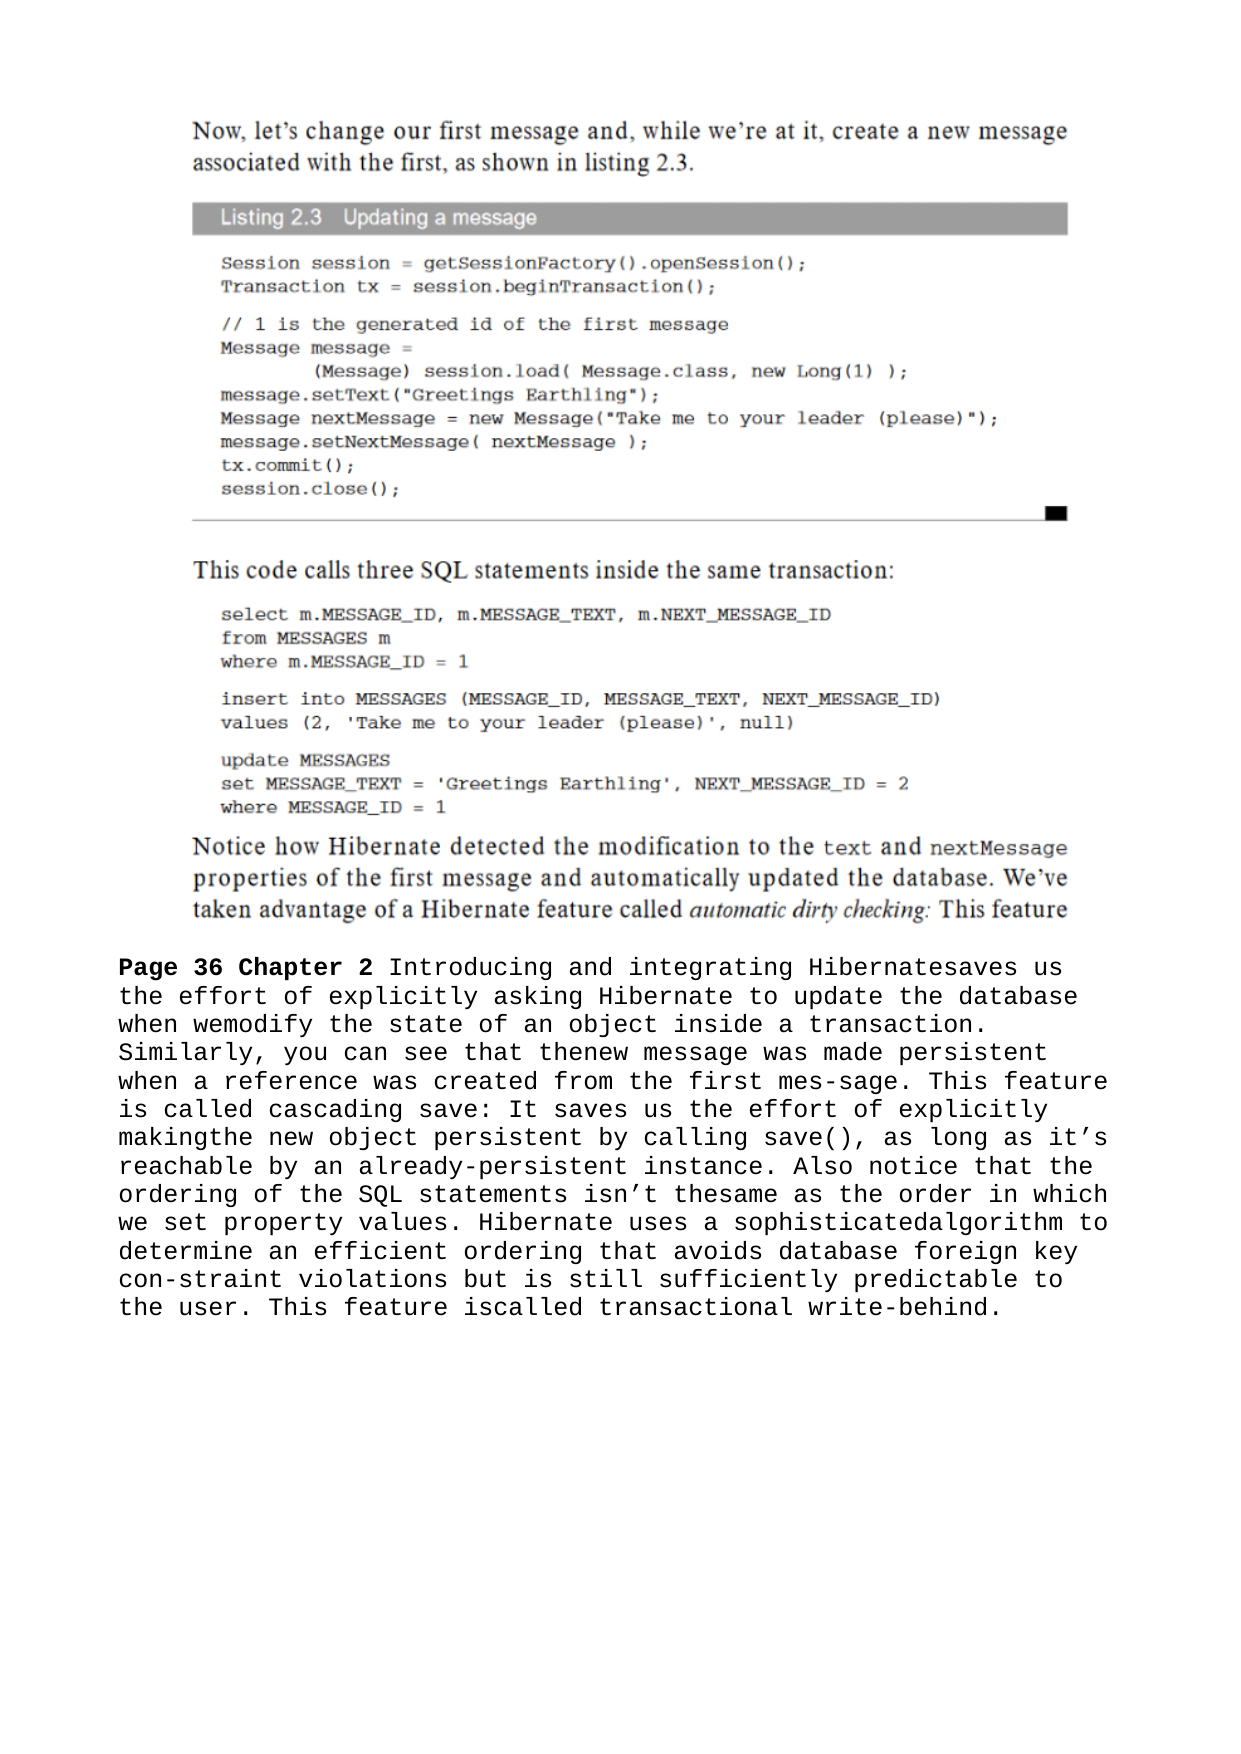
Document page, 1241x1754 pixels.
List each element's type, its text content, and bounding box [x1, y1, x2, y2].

text Page 36 Chapter 2 Introducing and integrating Hibernatesaves us the effort of explicitly asking Hibernate to update the database when wemodify the state of an object inside a transaction. Similarly, you can see that thenew message was made persistent when a reference was created from the first mes-sage. This feature is called cascading save: It saves us the effort of explicitly makingthe new object persistent by calling save(), as long as it’s reachable by an already-persistent instance. Also notice that the ordering of the SQL statements isn’t thesame as the order in which we set property values. Hibernate uses a sophisticatedalgorithm to determine an efficient ordering that avoids database foreign key con-straint violations but is still sufficiently predictable to the user. This feature iscalled transactional write-behind. [118, 955, 1122, 1323]
